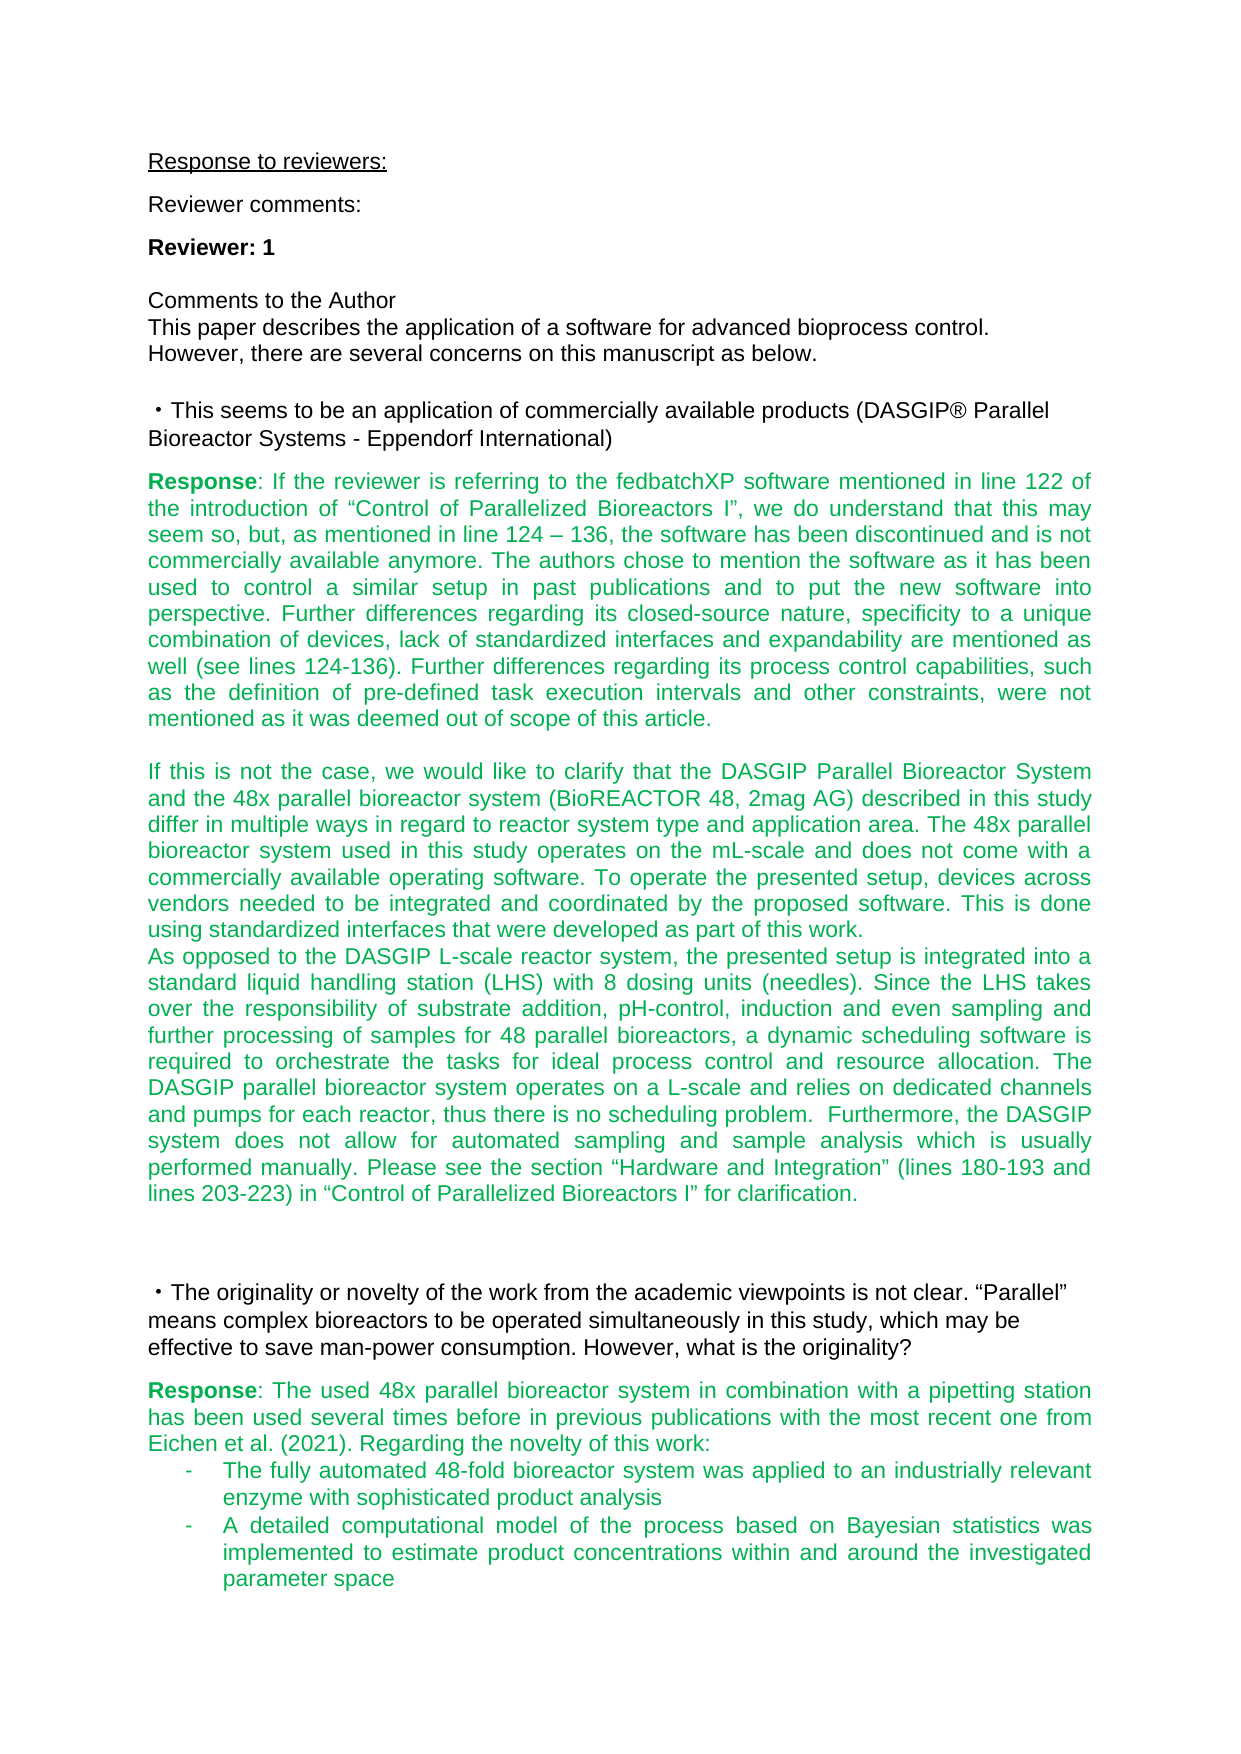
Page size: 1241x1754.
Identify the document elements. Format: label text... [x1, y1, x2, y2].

text Reviewer: 1 Comments to the Author This paper describes the application of a software for advanced bioprocess control. However, there are several concerns on this manuscript as below. ・This seems to be an application of commercially available products (DASGIP® Parallel Bioreactor Systems - Eppendorf International) [148, 234, 1093, 451]
text ・The originality or novelty of the work from the academic viewpoints is not clear. “Parallel” means complex bioreactors to be operated simultaneously in this study, which may be effective to save man-power consumption. However, what is the originality? [148, 1249, 1093, 1360]
text Reviewer comments: [148, 191, 1093, 217]
text As opposed to the DASGIP L-scale reactor system, the presented setup is integrated into a standard liquid handling station (LHS) with 8 dosing units (needles). Since the LHS takes over the responsibility of substrate addition, pH-control, induction and even sampling and further processing of samples for 48 parallel bioreactors, a dynamic scheduling software is required to orchestrate the tasks for ideal process control and resource allocation. The DASGIP parallel bioreactor system operates on a L-scale and relies on dedicated channels and pumps for each reactor, thus there is no scheduling problem. Furthermore, the DASGIP system does not allow for automated sampling and sample analysis which is usually performed manually. Please see the section “Hardware and Integration” (lines 180-193 and lines 203-223) in “Control of Parallelized Bioreactors I” for clarification. [148, 943, 1093, 1206]
text If this is not the case, we would like to clarify that the DASGIP Parallel Bioreactor System and the 48x parallel bioreactor system (BioREACTOR 48, 2mag AG) described in this study differ in multiple ways in regard to reactor system type and application area. The 48x parallel bioreactor system used in this study operates on the mL-scale and does not come with a commercially available operating software. To operate the presented setup, devices across vendors needed to be integrated and coordinated by the proposed software. This is done using standardized interfaces that were developed as part of this work. [148, 758, 1093, 943]
list A detailed computational model of the process based on Bayesian statistics was implemented to estimate product concentrations within and around the investigated parameter space [185, 1511, 1093, 1591]
text Response: The used 48x parallel bioreactor system in combination with a pipetting station has been used several times before in previous publications with the most recent one from Eichen et al. (2021). Regarding the novelty of this work: [148, 1377, 1093, 1456]
text Response to reviewers: [148, 148, 1093, 174]
list The fully automated 48-fold bioreactor system was applied to an industrially relevant enzyme with sophisticated product analysis [185, 1456, 1093, 1511]
text Response: If the reviewer is referring to the fedbatchXP software mentioned in line 122 of the introduction of “Control of Parallelized Bioreactors I”, we do understand that this may seem so, but, as mentioned in line 124 – 136, the software has been discontinued and is not commercially available anymore. The authors chose to mention the software as it has been used to control a similar setup in past publications and to put the new software into perspective. Further differences regarding its closed-source nature, specificity to a unique combination of devices, lack of standardized interfaces and expandability are mentioned as well (see lines 124-136). Further differences regarding its process control capabilities, such as the definition of pre-defined task execution intervals and other constraints, were not mentioned as it was deemed out of scope of this article. [148, 468, 1093, 732]
